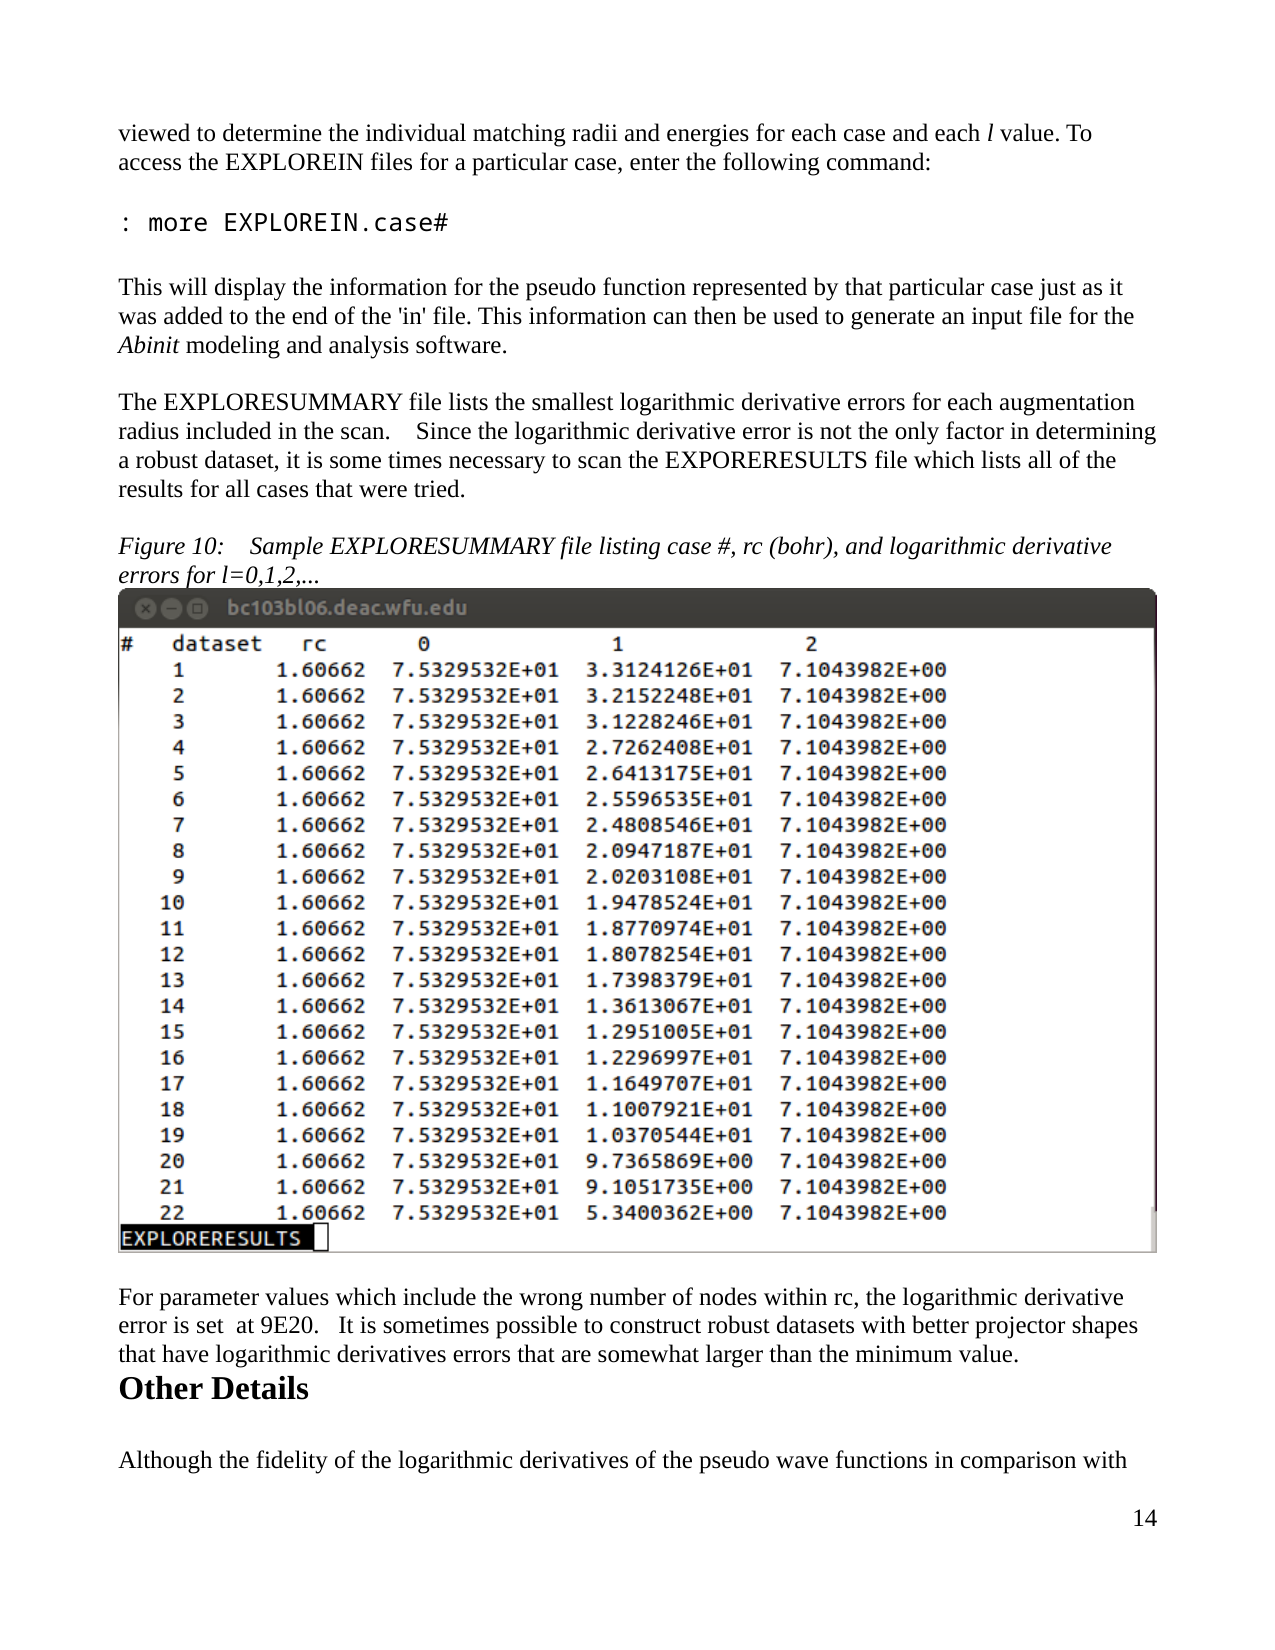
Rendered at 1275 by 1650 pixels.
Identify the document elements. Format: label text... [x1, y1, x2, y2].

text For parameter values which include the wrong number of nodes within rc, the logarithmic derivative error is set at 9E20. It is sometimes possible to construct robust datasets with better projector shapes that have logarithmic derivatives errors that are somewhat larger than the minimum value. [118, 1282, 1157, 1368]
text Other Details [118, 1368, 1157, 1406]
picture [118, 588, 1157, 1253]
text viewed to determine the individual matching radii and energies for each case and each l value. To access the EXPLOREIN files for a particular case, enter the following command: [118, 118, 1157, 176]
text Although the fidelity of the logarithmic derivatives of the pseudo wave functions in comparison with [118, 1445, 1157, 1473]
text The EXPLORESUMMARY file lists the smallest logarithmic derivative errors for each augmentation radius included in the scan. Since the logarithmic derivative error is not the only factor in determining a robust dataset, it is some times necessary to scan the EXPORERESULTS file which lists all of the results for all cases that were tried. [118, 387, 1157, 502]
text Figure 10: Sample EXPLORESUMMARY file listing case #, rc (bohr), and logarithmic derivative errors for l=0,1,2,... [118, 531, 1157, 588]
text This will display the information for the pseudo function represented by that particular case just as it was added to the end of the 'in' file. This information can then be used to generate an input file for the Abinit modeling and analysis software. [118, 272, 1157, 359]
text : more EXPLOREIN.case# [118, 204, 1157, 238]
